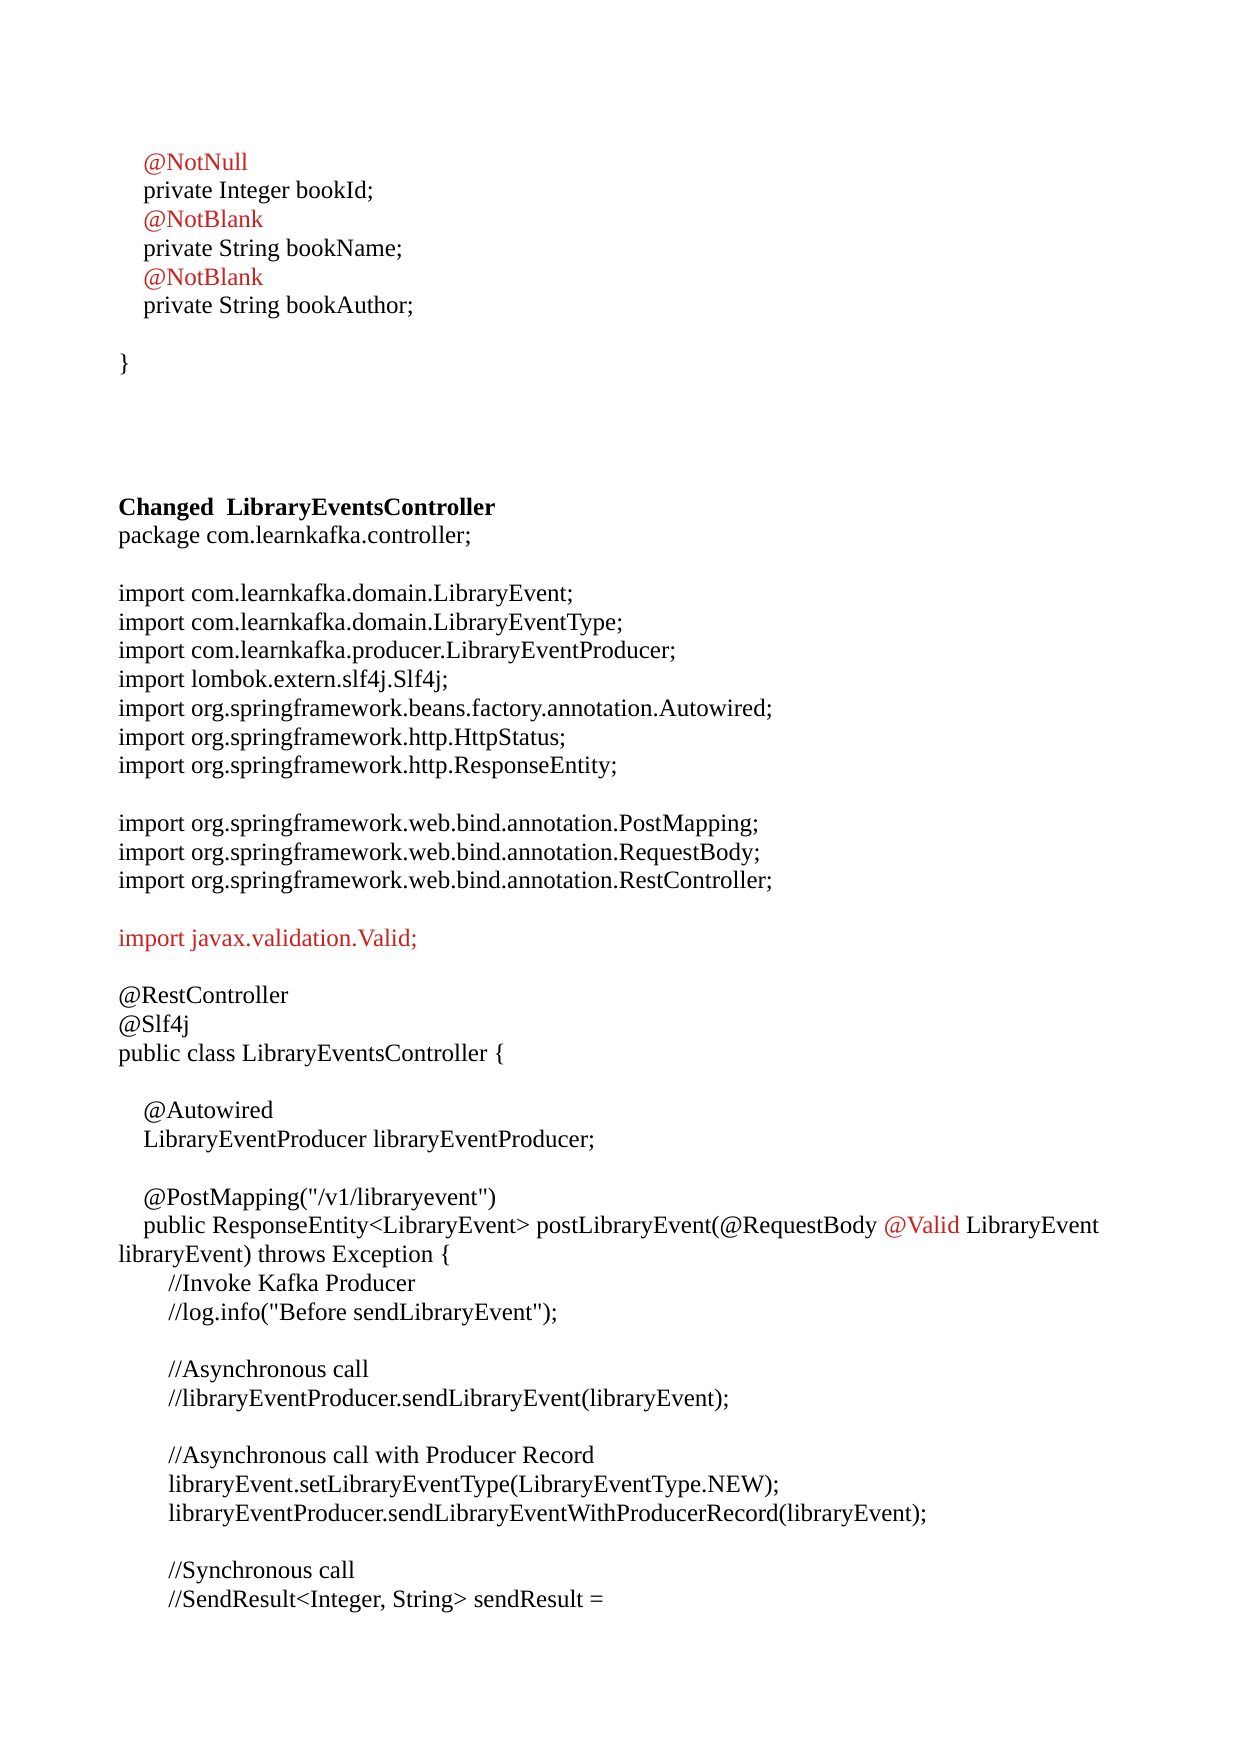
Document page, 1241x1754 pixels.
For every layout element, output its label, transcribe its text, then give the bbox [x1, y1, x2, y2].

text package com.learnkafka.controller; import com.learnkafka.domain.LibraryEvent; import com.learnkafka.domain.LibraryEventType; import com.learnkafka.producer.LibraryEventProducer; import lombok.extern.slf4j.Slf4j; import org.springframework.beans.factory.annotation.Autowired; import org.springframework.http.HttpStatus; import org.springframework.http.ResponseEntity; import org.springframework.web.bind.annotation.PostMapping; import org.springframework.web.bind.annotation.RequestBody; import org.springframework.web.bind.annotation.RestController; import javax.validation.Valid; @RestController @Slf4j public class LibraryEventsController { @Autowired LibraryEventProducer libraryEventProducer; @PostMapping("/v1/libraryevent") public ResponseEntity<LibraryEvent> postLibraryEvent(@RequestBody @Valid LibraryEvent libraryEvent) throws Exception { //Invoke Kafka Producer //log.info("Before sendLibraryEvent"); //Asynchronous call //libraryEventProducer.sendLibraryEvent(libraryEvent); //Asynchronous call with Producer Record libraryEvent.setLibraryEventType(LibraryEventType.NEW); libraryEventProducer.sendLibraryEventWithProducerRecord(libraryEvent); //Synchronous call //SendResult<Integer, String> sendResult = [118, 521, 1122, 1613]
text @NotNull private Integer bookId; @NotBlank private String bookName; @NotBlank private String bookAuthor; } [118, 118, 1122, 406]
text Changed LibraryEventsController [118, 492, 1122, 521]
